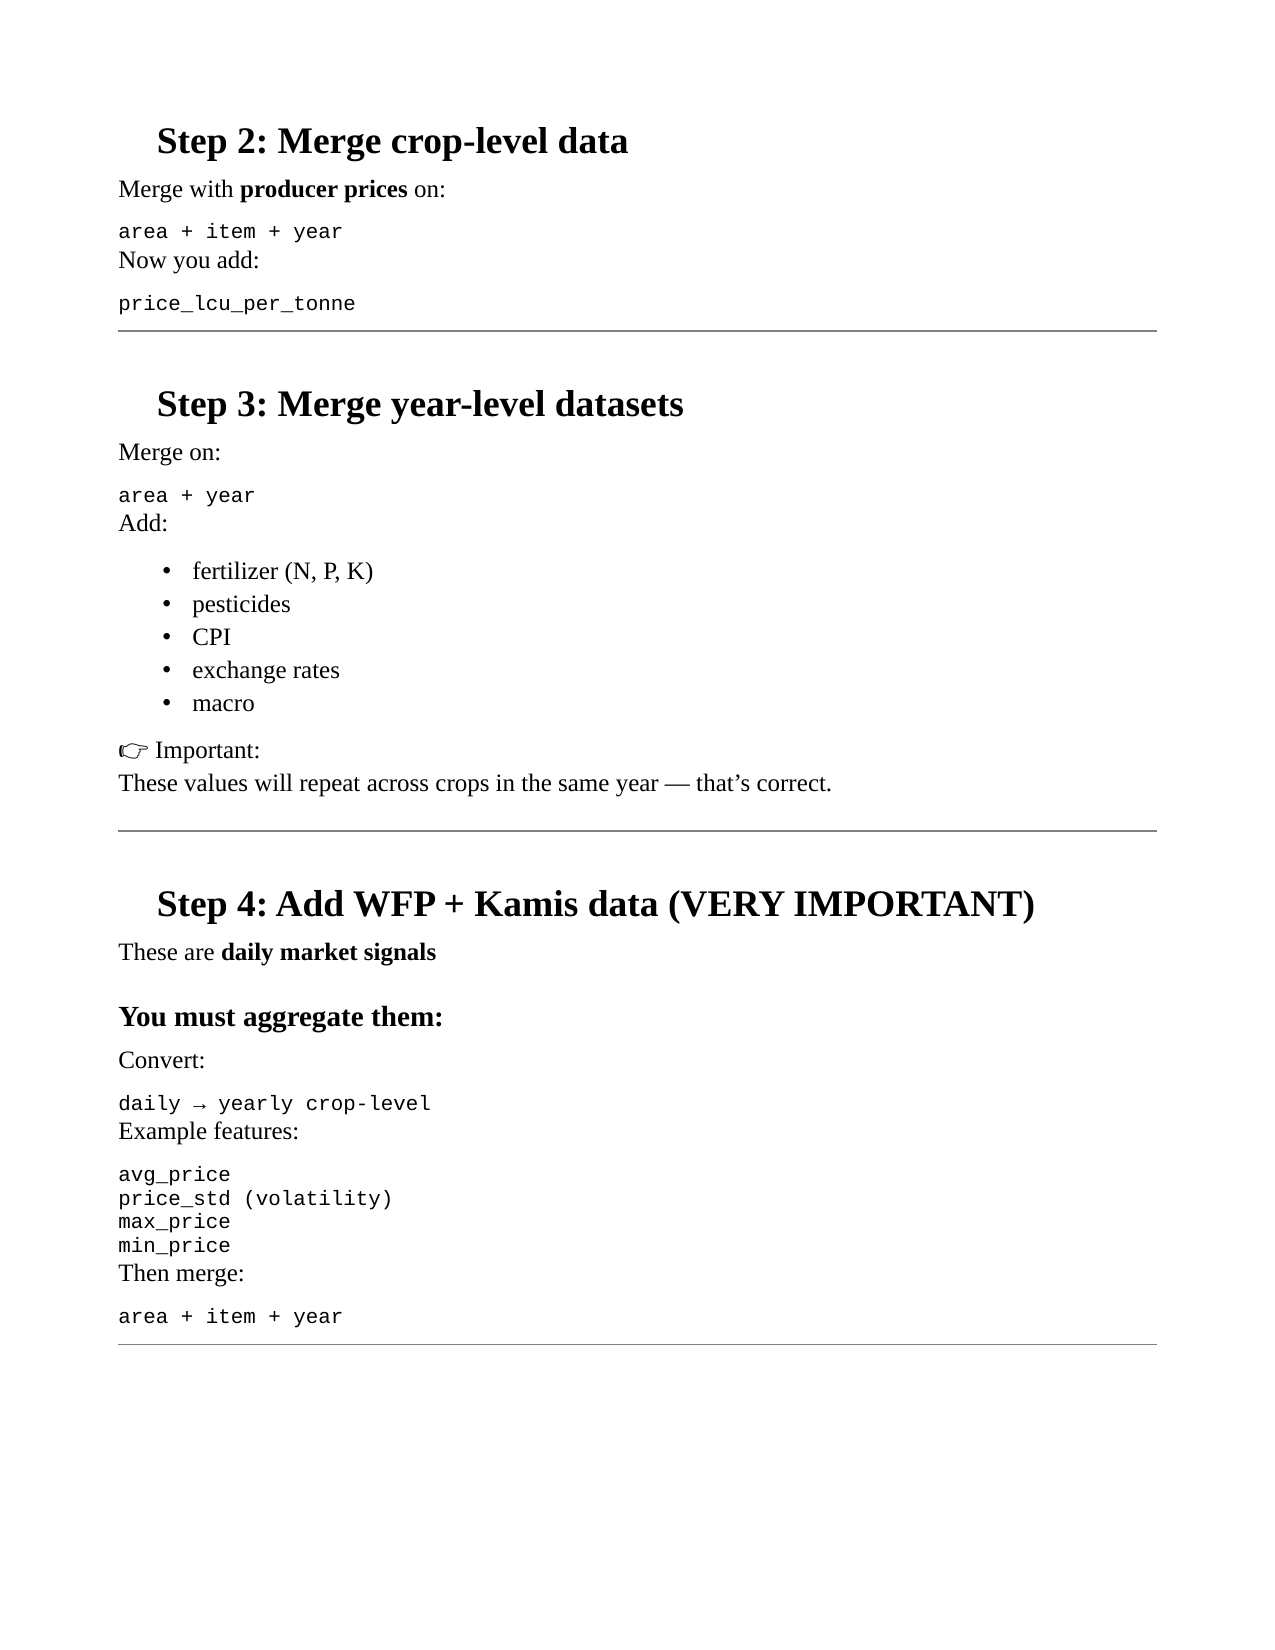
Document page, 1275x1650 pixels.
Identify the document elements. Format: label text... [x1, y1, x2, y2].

list pesticides [162, 589, 1157, 618]
text price_lcu_per_tonne [118, 293, 1157, 316]
text area + item + year [118, 221, 1157, 245]
text Example features: [118, 1116, 1157, 1145]
list macro [162, 688, 1157, 717]
list fertilizer (N, P, K) [162, 556, 1157, 584]
list CPI [162, 622, 1157, 651]
list exchange rates [162, 655, 1157, 684]
text 👉 Important: These values will repeat across crops in the same year — that’s correct. [118, 736, 1157, 797]
text These are daily market signals [118, 937, 1157, 966]
subtitle 🔗 Step 2: Merge crop-level data [118, 118, 1157, 161]
subtitle 🔗 Step 4: Add WFP + Kamis data (VERY IMPORTANT) [118, 881, 1157, 924]
text min_price [118, 1235, 1157, 1258]
text price_std (volatility) [118, 1188, 1157, 1211]
text Merge with producer prices on: [118, 174, 1157, 202]
text avg_price [118, 1164, 1157, 1188]
text Merge on: [118, 437, 1157, 466]
subtitle 🔗 Step 3: Merge year-level datasets [118, 381, 1157, 424]
text area + year [118, 484, 1157, 508]
text area + item + year [118, 1306, 1157, 1330]
text Add: [118, 508, 1157, 537]
text daily → yearly crop-level [118, 1093, 1157, 1116]
text Then merge: [118, 1258, 1157, 1287]
text Now you add: [118, 245, 1157, 274]
text max_price [118, 1211, 1157, 1235]
subtitle You must aggregate them: [118, 999, 1157, 1033]
text Convert: [118, 1045, 1157, 1074]
